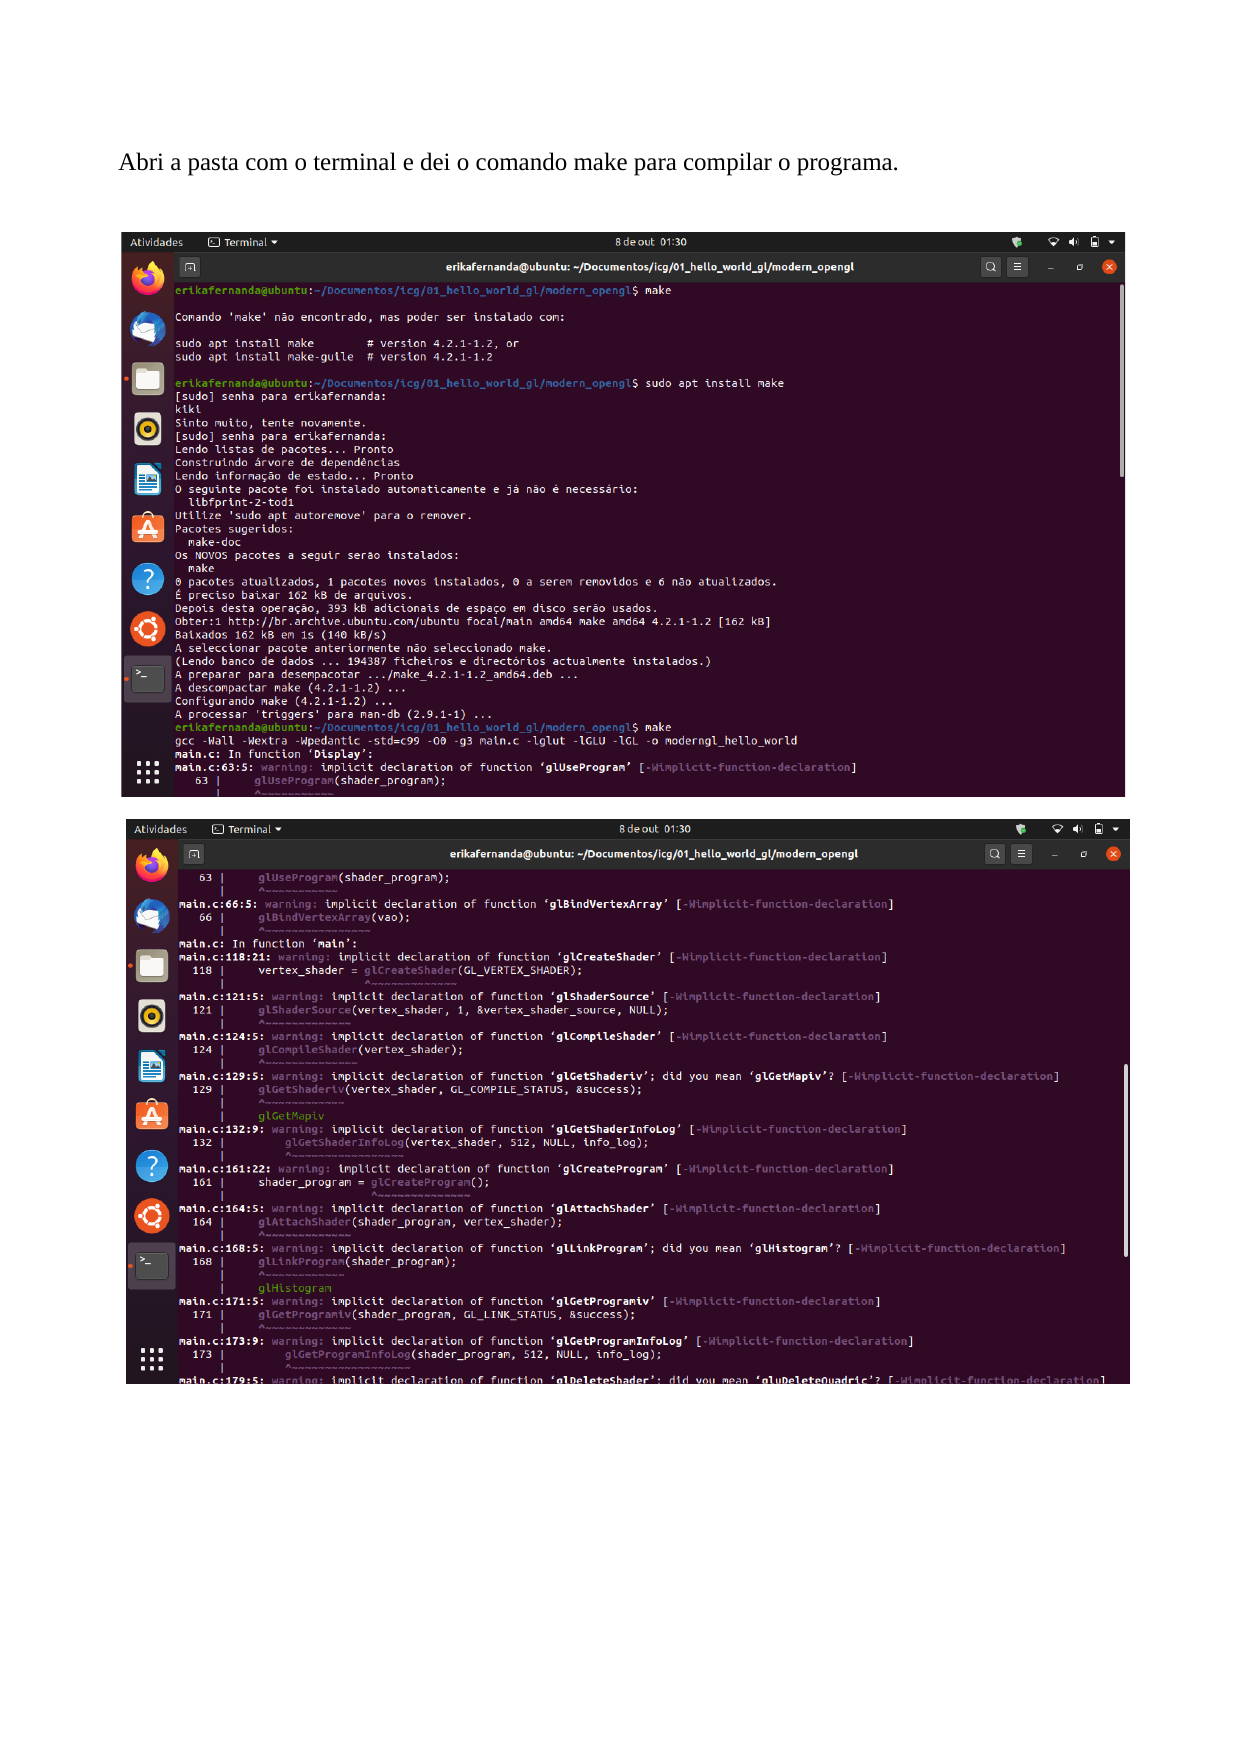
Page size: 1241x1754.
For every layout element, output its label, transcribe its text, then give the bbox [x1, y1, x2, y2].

text Abri a pasta com o terminal e dei o comando make para compilar o programa. [118, 147, 1122, 176]
picture [126, 819, 1130, 1384]
picture [121, 232, 1126, 797]
